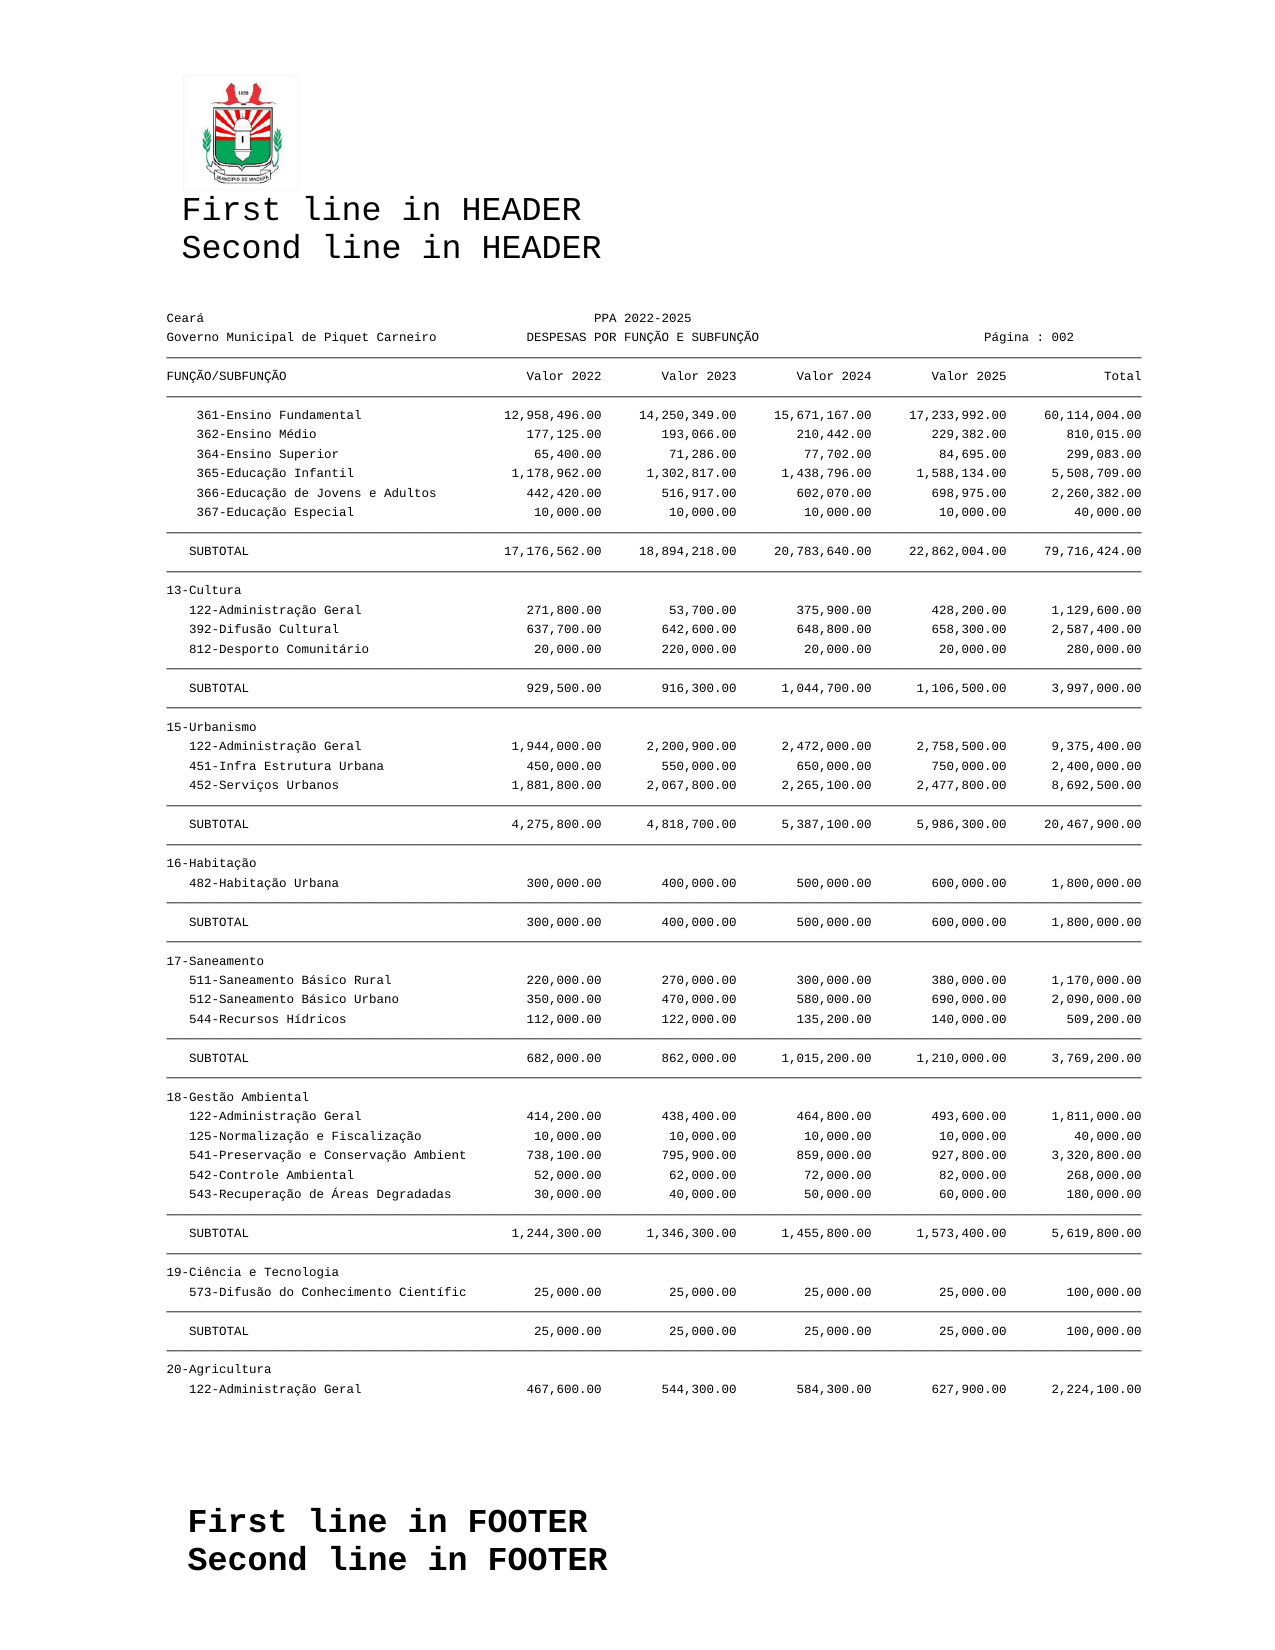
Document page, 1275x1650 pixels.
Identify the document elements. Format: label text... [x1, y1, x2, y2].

picture [181, 75, 300, 194]
text Ceará PPA 2022-2025 Governo Municipal de Piquet Carneiro DESPESAS POR FUNÇÃO E SUBFUNÇÃO Página : 002 —————————————————————————————————————————————————————————————————————————————————————————————————————————————————————————————————— FUNÇÃO/SUBFUNÇÃO Valor 2022 Valor 2023 Valor 2024 Valor 2025 Total —————————————————————————————————————————————————————————————————————————————————————————————————————————————————————————————————— 361-Ensino Fundamental 12,958,496.00 14,250,349.00 15,671,167.00 17,233,992.00 60,114,004.00 362-Ensino Médio 177,125.00 193,066.00 210,442.00 229,382.00 810,015.00 364-Ensino Superior 65,400.00 71,286.00 77,702.00 84,695.00 299,083.00 365-Educação Infantil 1,178,962.00 1,302,817.00 1,438,796.00 1,588,134.00 5,508,709.00 366-Educação de Jovens e Adultos 442,420.00 516,917.00 602,070.00 698,975.00 2,260,382.00 367-Educação Especial 10,000.00 10,000.00 10,000.00 10,000.00 40,000.00 —————————————————————————————————————————————————————————————————————————————————————————————————————————————————————————————————— SUBTOTAL 17,176,562.00 18,894,218.00 20,783,640.00 22,862,004.00 79,716,424.00 —————————————————————————————————————————————————————————————————————————————————————————————————————————————————————————————————— 13-Cultura 122-Administração Geral 271,800.00 53,700.00 375,900.00 428,200.00 1,129,600.00 392-Difusão Cultural 637,700.00 642,600.00 648,800.00 658,300.00 2,587,400.00 812-Desporto Comunitário 20,000.00 220,000.00 20,000.00 20,000.00 280,000.00 —————————————————————————————————————————————————————————————————————————————————————————————————————————————————————————————————— SUBTOTAL 929,500.00 916,300.00 1,044,700.00 1,106,500.00 3,997,000.00 —————————————————————————————————————————————————————————————————————————————————————————————————————————————————————————————————— 15-Urbanismo 122-Administração Geral 1,944,000.00 2,200,900.00 2,472,000.00 2,758,500.00 9,375,400.00 451-Infra Estrutura Urbana 450,000.00 550,000.00 650,000.00 750,000.00 2,400,000.00 452-Serviços Urbanos 1,881,800.00 2,067,800.00 2,265,100.00 2,477,800.00 8,692,500.00 —————————————————————————————————————————————————————————————————————————————————————————————————————————————————————————————————— SUBTOTAL 4,275,800.00 4,818,700.00 5,387,100.00 5,986,300.00 20,467,900.00 —————————————————————————————————————————————————————————————————————————————————————————————————————————————————————————————————— 16-Habitação 482-Habitação Urbana 300,000.00 400,000.00 500,000.00 600,000.00 1,800,000.00 —————————————————————————————————————————————————————————————————————————————————————————————————————————————————————————————————— SUBTOTAL 300,000.00 400,000.00 500,000.00 600,000.00 1,800,000.00 —————————————————————————————————————————————————————————————————————————————————————————————————————————————————————————————————— 17-Saneamento 511-Saneamento Básico Rural 220,000.00 270,000.00 300,000.00 380,000.00 1,170,000.00 512-Saneamento Básico Urbano 350,000.00 470,000.00 580,000.00 690,000.00 2,090,000.00 544-Recursos Hídricos 112,000.00 122,000.00 135,200.00 140,000.00 509,200.00 —————————————————————————————————————————————————————————————————————————————————————————————————————————————————————————————————— SUBTOTAL 682,000.00 862,000.00 1,015,200.00 1,210,000.00 3,769,200.00 —————————————————————————————————————————————————————————————————————————————————————————————————————————————————————————————————— 18-Gestão Ambiental 122-Administração Geral 414,200.00 438,400.00 464,800.00 493,600.00 1,811,000.00 125-Normalização e Fiscalização 10,000.00 10,000.00 10,000.00 10,000.00 40,000.00 541-Preservação e Conservação Ambient 738,100.00 795,900.00 859,000.00 927,800.00 3,320,800.00 542-Controle Ambiental 52,000.00 62,000.00 72,000.00 82,000.00 268,000.00 543-Recuperação de Áreas Degradadas 30,000.00 40,000.00 50,000.00 60,000.00 180,000.00 —————————————————————————————————————————————————————————————————————————————————————————————————————————————————————————————————— SUBTOTAL 1,244,300.00 1,346,300.00 1,455,800.00 1,573,400.00 5,619,800.00 —————————————————————————————————————————————————————————————————————————————————————————————————————————————————————————————————— 19-Ciência e Tecnologia 573-Difusão do Conhecimento Científic 25,000.00 25,000.00 25,000.00 25,000.00 100,000.00 —————————————————————————————————————————————————————————————————————————————————————————————————————————————————————————————————— SUBTOTAL 25,000.00 25,000.00 25,000.00 25,000.00 100,000.00 —————————————————————————————————————————————————————————————————————————————————————————————————————————————————————————————————— 20-Agricultura 122-Administração Geral 467,600.00 544,300.00 584,300.00 627,900.00 2,224,100.00 [166, 307, 1264, 1417]
